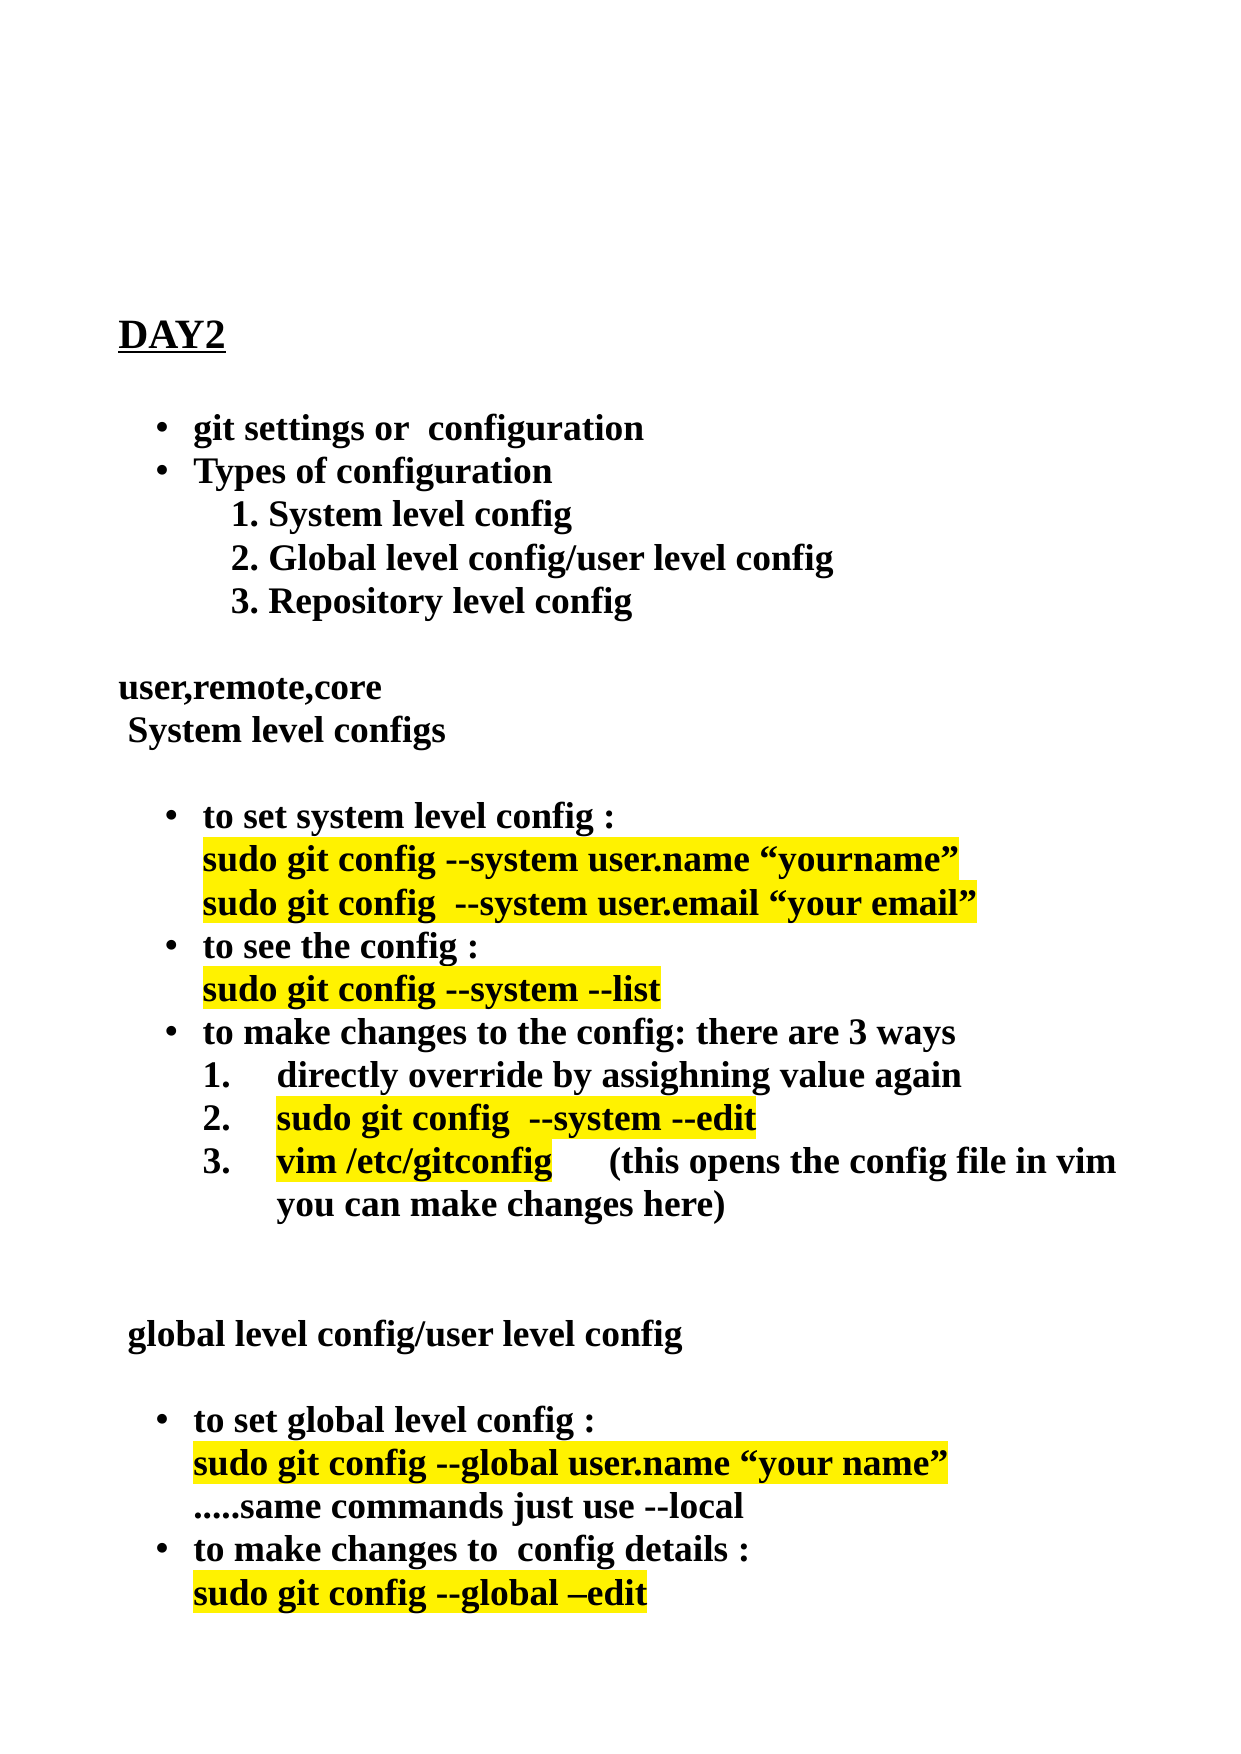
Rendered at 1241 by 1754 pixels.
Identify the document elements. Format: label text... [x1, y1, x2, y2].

list sudo git config --global user.name “your name” [156, 1441, 1122, 1484]
list 2. sudo git config --system --edit [165, 1096, 1122, 1139]
list 3. Repository level config [193, 578, 1122, 621]
text user,remote,core [118, 664, 1122, 707]
list to make changes to the config: there are 3 ways [165, 1009, 1122, 1052]
list Types of configuration [156, 449, 1122, 492]
list sudo git config --system user.email “your email” [165, 880, 1122, 923]
list .....same commands just use --local [156, 1484, 1122, 1527]
list sudo git config --global –edit [156, 1570, 1122, 1613]
list to make changes to config details : [156, 1527, 1122, 1570]
list 1. System level config [193, 492, 1122, 535]
list 2. Global level config/user level config [193, 535, 1122, 578]
list to set system level config : [165, 794, 1122, 837]
text global level config/user level config [118, 1311, 1122, 1354]
list sudo git config --system --list [165, 966, 1122, 1009]
list 1. directly override by assighning value again [165, 1052, 1122, 1096]
list sudo git config --system user.name “yourname” [165, 837, 1122, 880]
list 3. vim /etc/gitconfig (this opens the config file in vim you can make changes here) [165, 1139, 1122, 1225]
text DAY2 [118, 310, 1122, 358]
text System level configs [118, 707, 1122, 751]
list to see the config : [165, 923, 1122, 966]
list git settings or configuration [156, 406, 1122, 449]
list to set global level config : [156, 1397, 1122, 1441]
